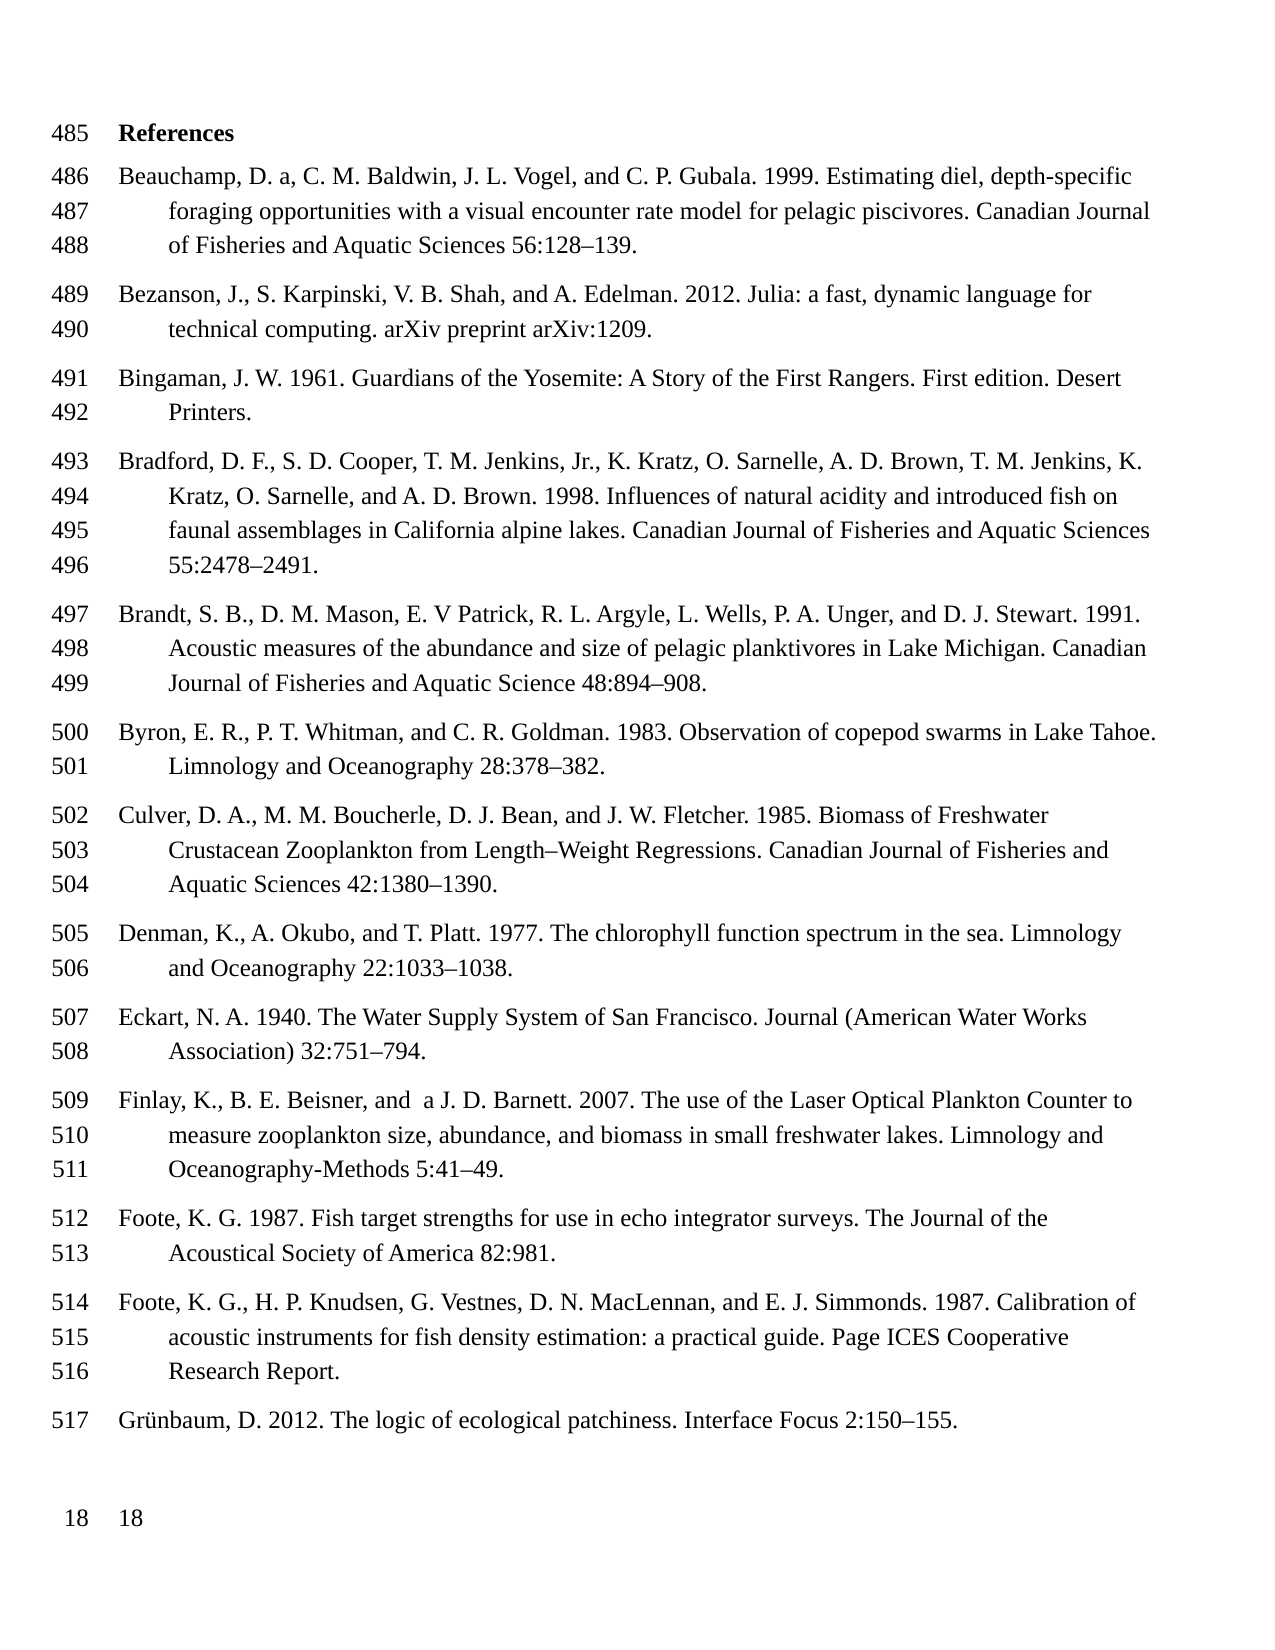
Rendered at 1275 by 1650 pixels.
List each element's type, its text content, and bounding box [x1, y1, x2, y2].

text Bezanson, J., S. Karpinski, V. B. Shah, and A. Edelman. 2012. Julia: a fast, dynamic language for technical computing. arXiv preprint arXiv:1209. [118, 279, 1157, 342]
text Culver, D. A., M. M. Boucherle, D. J. Bean, and J. W. Fletcher. 1985. Biomass of Freshwater Crustacean Zooplankton from Length–Weight Regressions. Canadian Journal of Fisheries and Aquatic Sciences 42:1380–1390. [118, 800, 1157, 898]
text Bradford, D. F., S. D. Cooper, T. M. Jenkins, Jr., K. Kratz, O. Sarnelle, A. D. Brown, T. M. Jenkins, K. Kratz, O. Sarnelle, and A. D. Brown. 1998. Influences of natural acidity and introduced fish on faunal assemblages in California alpine lakes. Canadian Journal of Fisheries and Aquatic Sciences 55:2478–2491. [118, 446, 1157, 578]
text Finlay, K., B. E. Beisner, and a J. D. Barnett. 2007. The use of the Laser Optical Plankton Counter to measure zooplankton size, abundance, and biomass in small freshwater lakes. Limnology and Oceanography-Methods 5:41–49. [118, 1086, 1157, 1183]
text Byron, E. R., P. T. Whitman, and C. R. Goldman. 1983. Observation of copepod swarms in Lake Tahoe. Limnology and Oceanography 28:378–382. [118, 717, 1157, 780]
text Foote, K. G., H. P. Knudsen, G. Vestnes, D. N. MacLennan, and E. J. Simmonds. 1987. Calibration of acoustic instruments for fish density estimation: a practical guide. Page ICES Cooperative Research Report. [118, 1287, 1157, 1385]
text Eckart, N. A. 1940. The Water Supply System of San Francisco. Journal (American Water Works Association) 32:751–794. [118, 1002, 1157, 1065]
text Foote, K. G. 1987. Fish target strengths for use in echo integrator surveys. The Journal of the Acoustical Society of America 82:981. [118, 1203, 1157, 1267]
text Beauchamp, D. a, C. M. Baldwin, J. L. Vogel, and C. P. Gubala. 1999. Estimating diel, depth-specific foraging opportunities with a visual encounter rate model for pelagic piscivores. Canadian Journal of Fisheries and Aquatic Sciences 56:128–139. [118, 161, 1157, 259]
text Bingaman, J. W. 1961. Guardians of the Yosemite: A Story of the First Rangers. First edition. Desert Printers. [118, 363, 1157, 426]
text Grünbaum, D. 2012. The logic of ecological patchiness. Interface Focus 2:150–155. [118, 1405, 1157, 1434]
text Brandt, S. B., D. M. Mason, E. V Patrick, R. L. Argyle, L. Wells, P. A. Unger, and D. J. Stewart. 1991. Acoustic measures of the abundance and size of pelagic planktivores in Lake Michigan. Canadian Journal of Fisheries and Aquatic Science 48:894–908. [118, 599, 1157, 697]
text Denman, K., A. Okubo, and T. Platt. 1977. The chlorophyll function spectrum in the sea. Limnology and Oceanography 22:1033–1038. [118, 918, 1157, 982]
text References [118, 118, 1157, 147]
